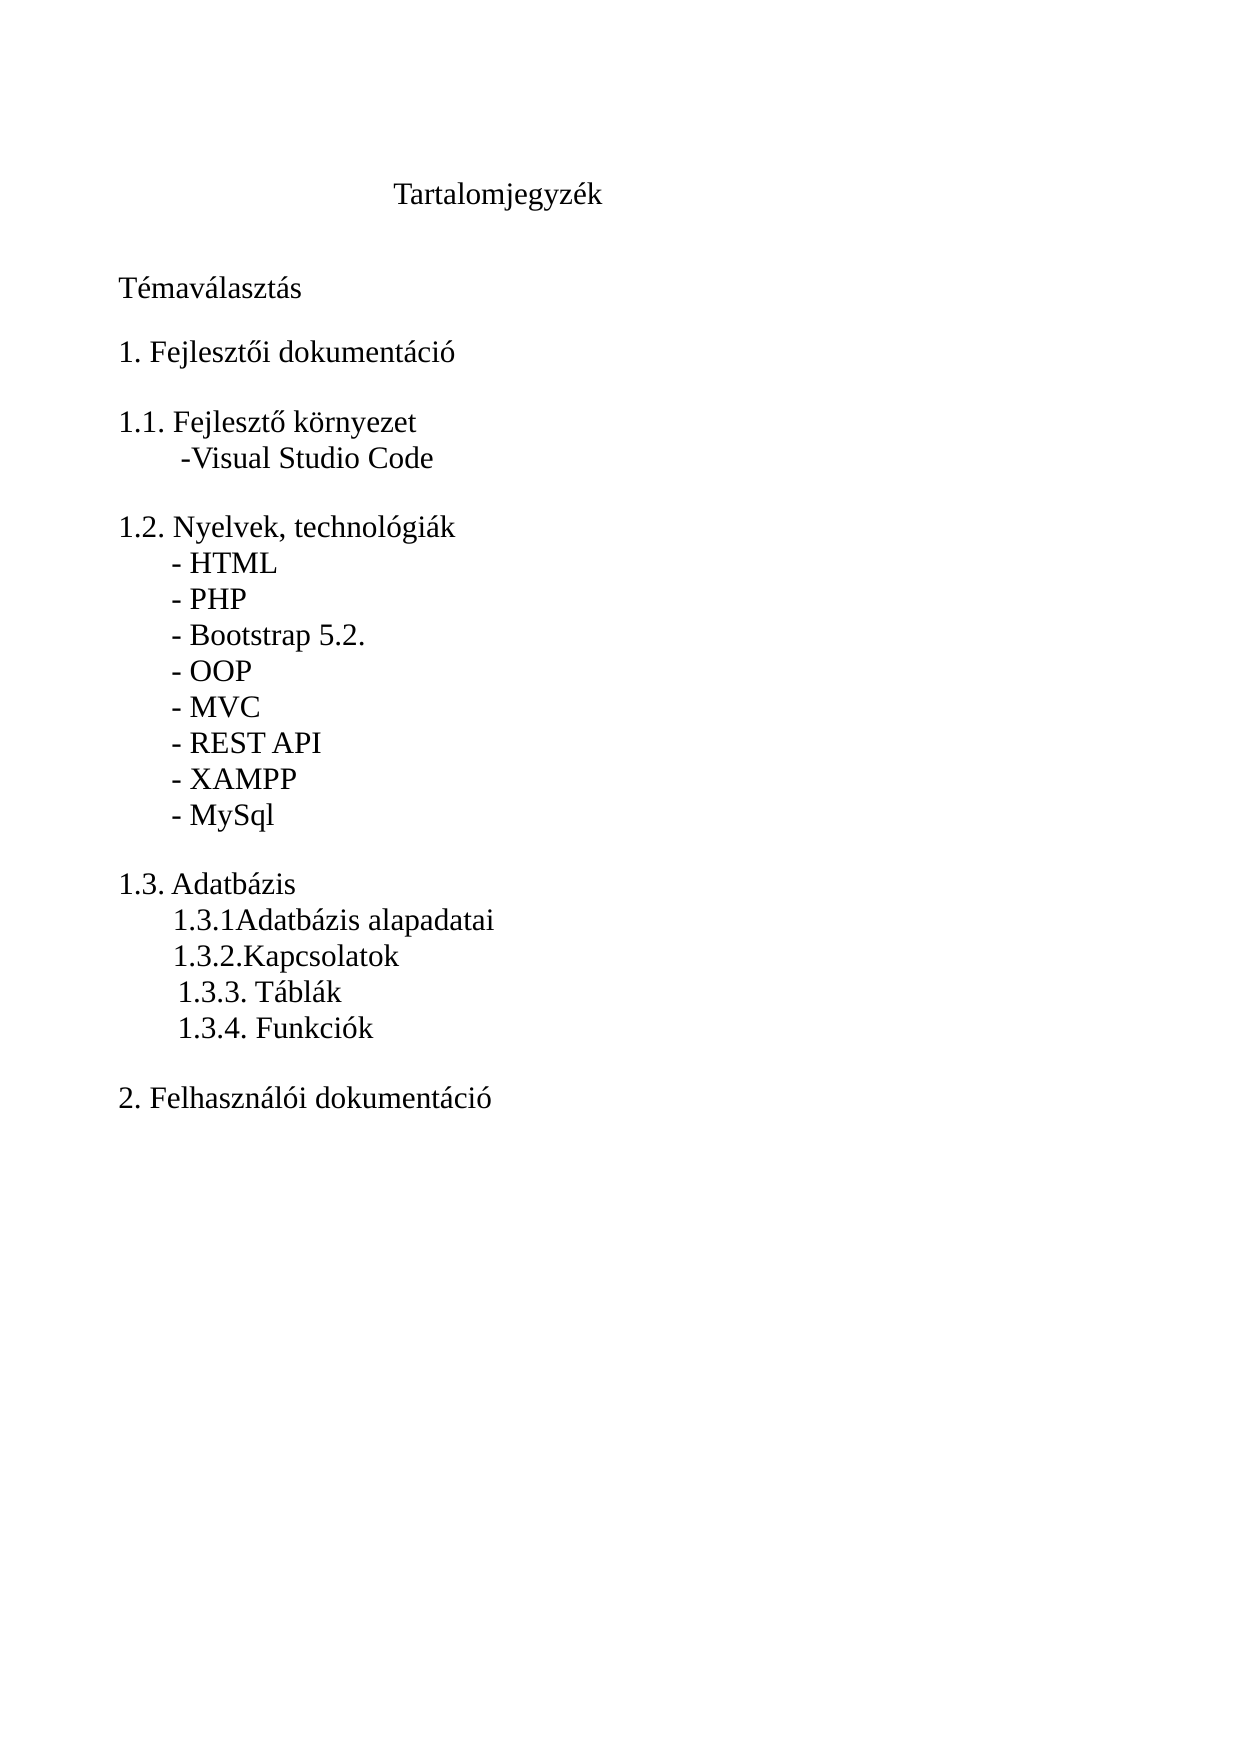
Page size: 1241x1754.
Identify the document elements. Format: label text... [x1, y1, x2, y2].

text 1. Fejlesztői dokumentáció [118, 334, 1122, 370]
text 1.1. Fejlesztő környezet [118, 403, 1122, 439]
text - MVC [171, 688, 1122, 724]
text - OOP [171, 652, 1122, 688]
text 2. Felhasználói dokumentáció [118, 1079, 1122, 1115]
text - XAMPP [171, 760, 1122, 796]
text 1.3.4. Funkciók [177, 1009, 1122, 1045]
text Témaválasztás [118, 269, 1122, 305]
text - MySql [171, 796, 1122, 832]
text Tartalomjegyzék [118, 176, 1122, 212]
text -Visual Studio Code [118, 439, 1122, 475]
text 1.3.1Adatbázis alapadatai [118, 902, 1122, 937]
text 1.3. Adatbázis [118, 866, 1122, 902]
text 1.3.2.Kapcsolatok [118, 937, 1122, 973]
text - REST API [171, 724, 1122, 760]
text 1.2. Nyelvek, technológiák [118, 509, 1122, 544]
text - HTML - PHP [171, 544, 1122, 616]
text 1.3.3. Táblák [177, 973, 1122, 1009]
text - Bootstrap 5.2. [171, 616, 1122, 652]
